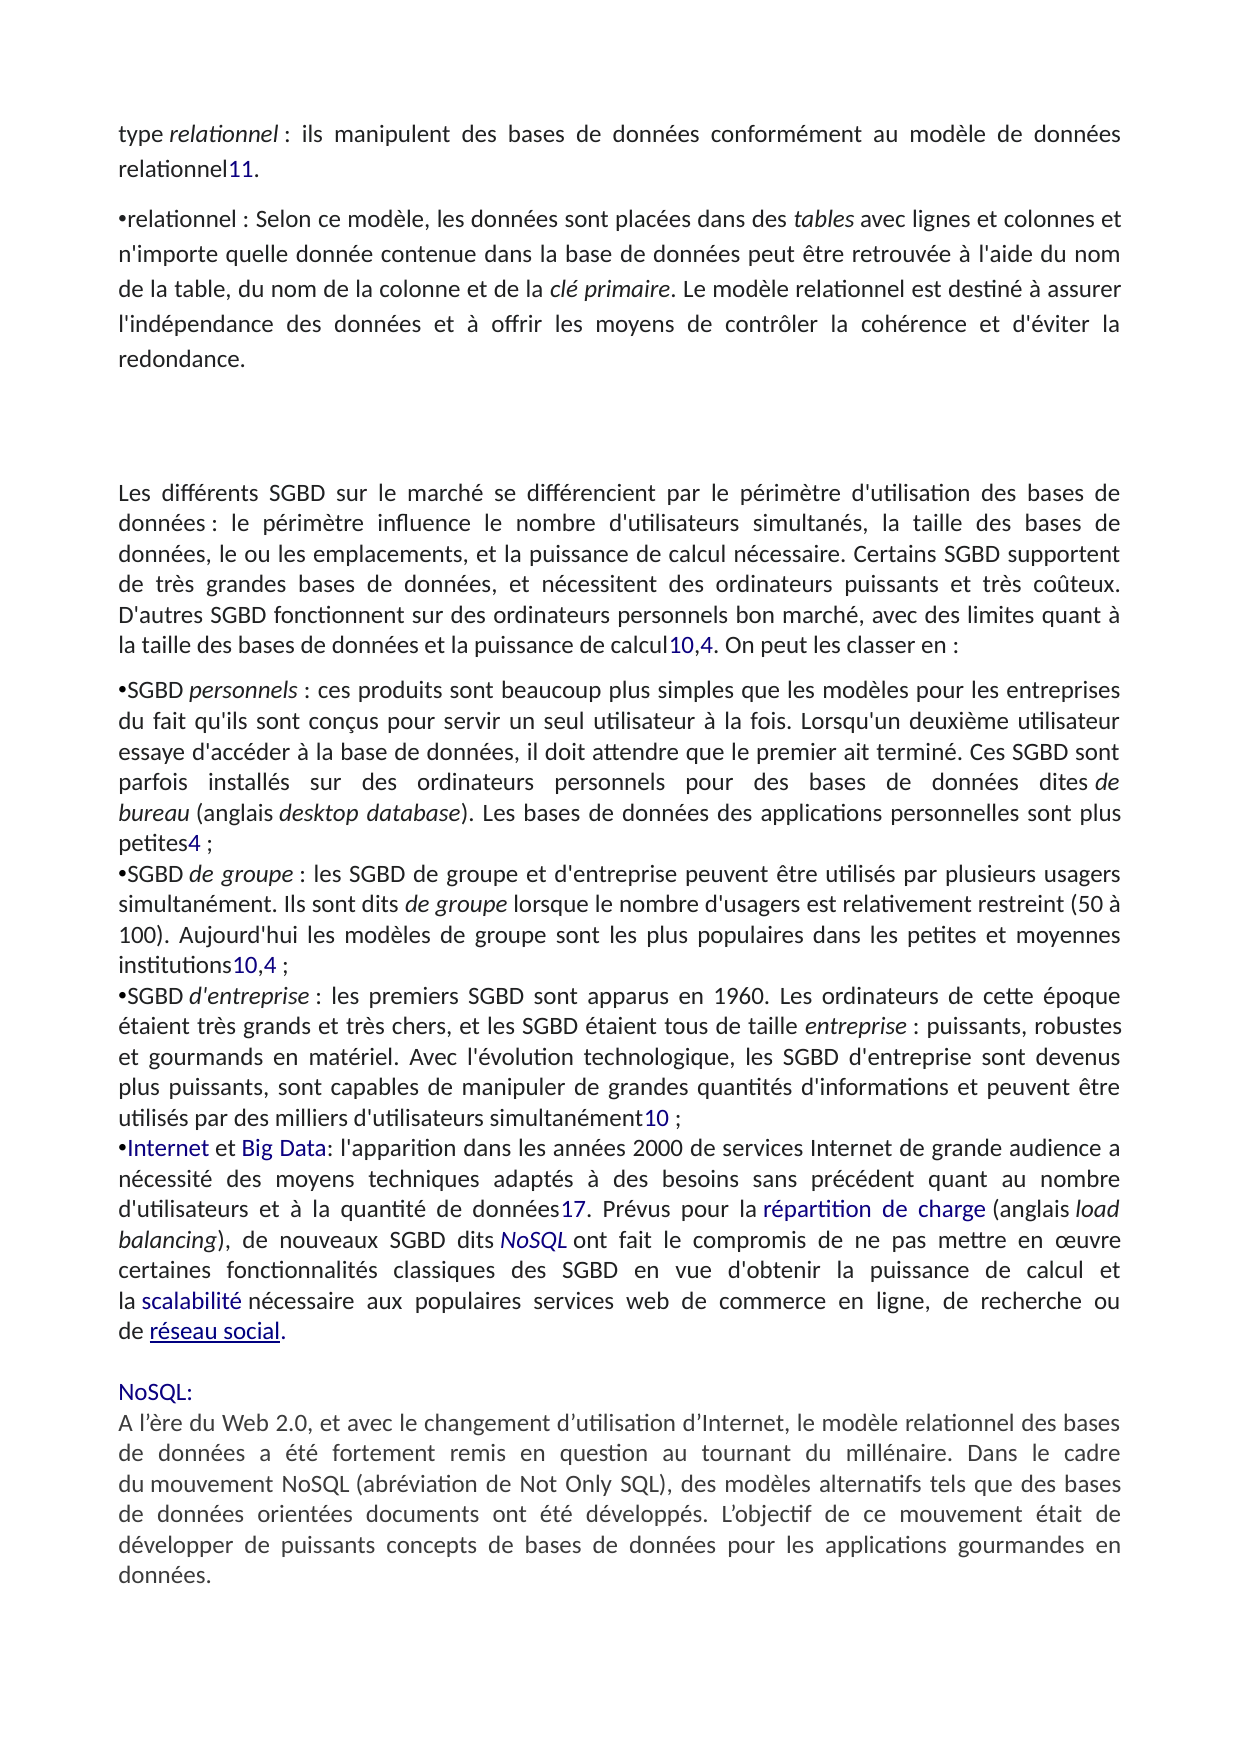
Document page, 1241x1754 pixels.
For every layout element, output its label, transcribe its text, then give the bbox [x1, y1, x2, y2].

text type relationnel : ils manipulent des bases de données conformément au modèle de données relationnel11. [118, 118, 1122, 184]
list relationnel : Selon ce modèle, les données sont placées dans des tables avec lignes et colonnes et n'importe quelle donnée contenue dans la base de données peut être retrouvée à l'aide du nom de la table, du nom de la colonne et de la clé primaire. Le modèle relationnel est destiné à assurer l'indépendance des données et à offrir les moyens de contrôler la cohérence et d'éviter la redondance. [118, 203, 1122, 373]
list SGBD de groupe : les SGBD de groupe et d'entreprise peuvent être utilisés par plusieurs usagers simultanément. Ils sont dits de groupe lorsque le nombre d'usagers est relativement restreint (50 à 100). Aujourd'hui les modèles de groupe sont les plus populaires dans les petites et moyennes institutions10,4 ; [118, 858, 1122, 980]
text NoSQL: [118, 1377, 1122, 1407]
text Les différents SGBD sur le marché se différencient par le périmètre d'utilisation des bases de données : le périmètre influence le nombre d'utilisateurs simultanés, la taille des bases de données, le ou les emplacements, et la puissance de calcul nécessaire. Certains SGBD supportent de très grandes bases de données, et nécessitent des ordinateurs puissants et très coûteux. D'autres SGBD fonctionnent sur des ordinateurs personnels bon marché, avec des limites quant à la taille des bases de données et la puissance de calcul10,4. On peut les classer en : [118, 477, 1122, 660]
list SGBD d'entreprise : les premiers SGBD sont apparus en 1960. Les ordinateurs de cette époque étaient très grands et très chers, et les SGBD étaient tous de taille entreprise : puissants, robustes et gourmands en matériel. Avec l'évolution technologique, les SGBD d'entreprise sont devenus plus puissants, sont capables de manipuler de grandes quantités d'informations et peuvent être utilisés par des milliers d'utilisateurs simultanément10 ; [118, 980, 1122, 1132]
text A l’ère du Web 2.0, et avec le changement d’utilisation d’Internet, le modèle relationnel des bases de données a été fortement remis en question au tournant du millénaire. Dans le cadre du mouvement NoSQL (abréviation de Not Only SQL), des modèles alternatifs tels que des bases de données orientées documents ont été développés. L’objectif de ce mouvement était de développer de puissants concepts de bases de données pour les applications gourmandes en données. [118, 1407, 1122, 1590]
list SGBD personnels : ces produits sont beaucoup plus simples que les modèles pour les entreprises du fait qu'ils sont conçus pour servir un seul utilisateur à la fois. Lorsqu'un deuxième utilisateur essaye d'accéder à la base de données, il doit attendre que le premier ait terminé. Ces SGBD sont parfois installés sur des ordinateurs personnels pour des bases de données dites de bureau (anglais desktop database). Les bases de données des applications personnelles sont plus petites4 ; [118, 674, 1122, 858]
list Internet et Big Data: l'apparition dans les années 2000 de services Internet de grande audience a nécessité des moyens techniques adaptés à des besoins sans précédent quant au nombre d'utilisateurs et à la quantité de données17. Prévus pour la répartition de charge (anglais load balancing), de nouveaux SGBD dits NoSQL ont fait le compromis de ne pas mettre en œuvre certaines fonctionnalités classiques des SGBD en vue d'obtenir la puissance de calcul et la scalabilité nécessaire aux populaires services web de commerce en ligne, de recherche ou de réseau social. [118, 1132, 1122, 1346]
